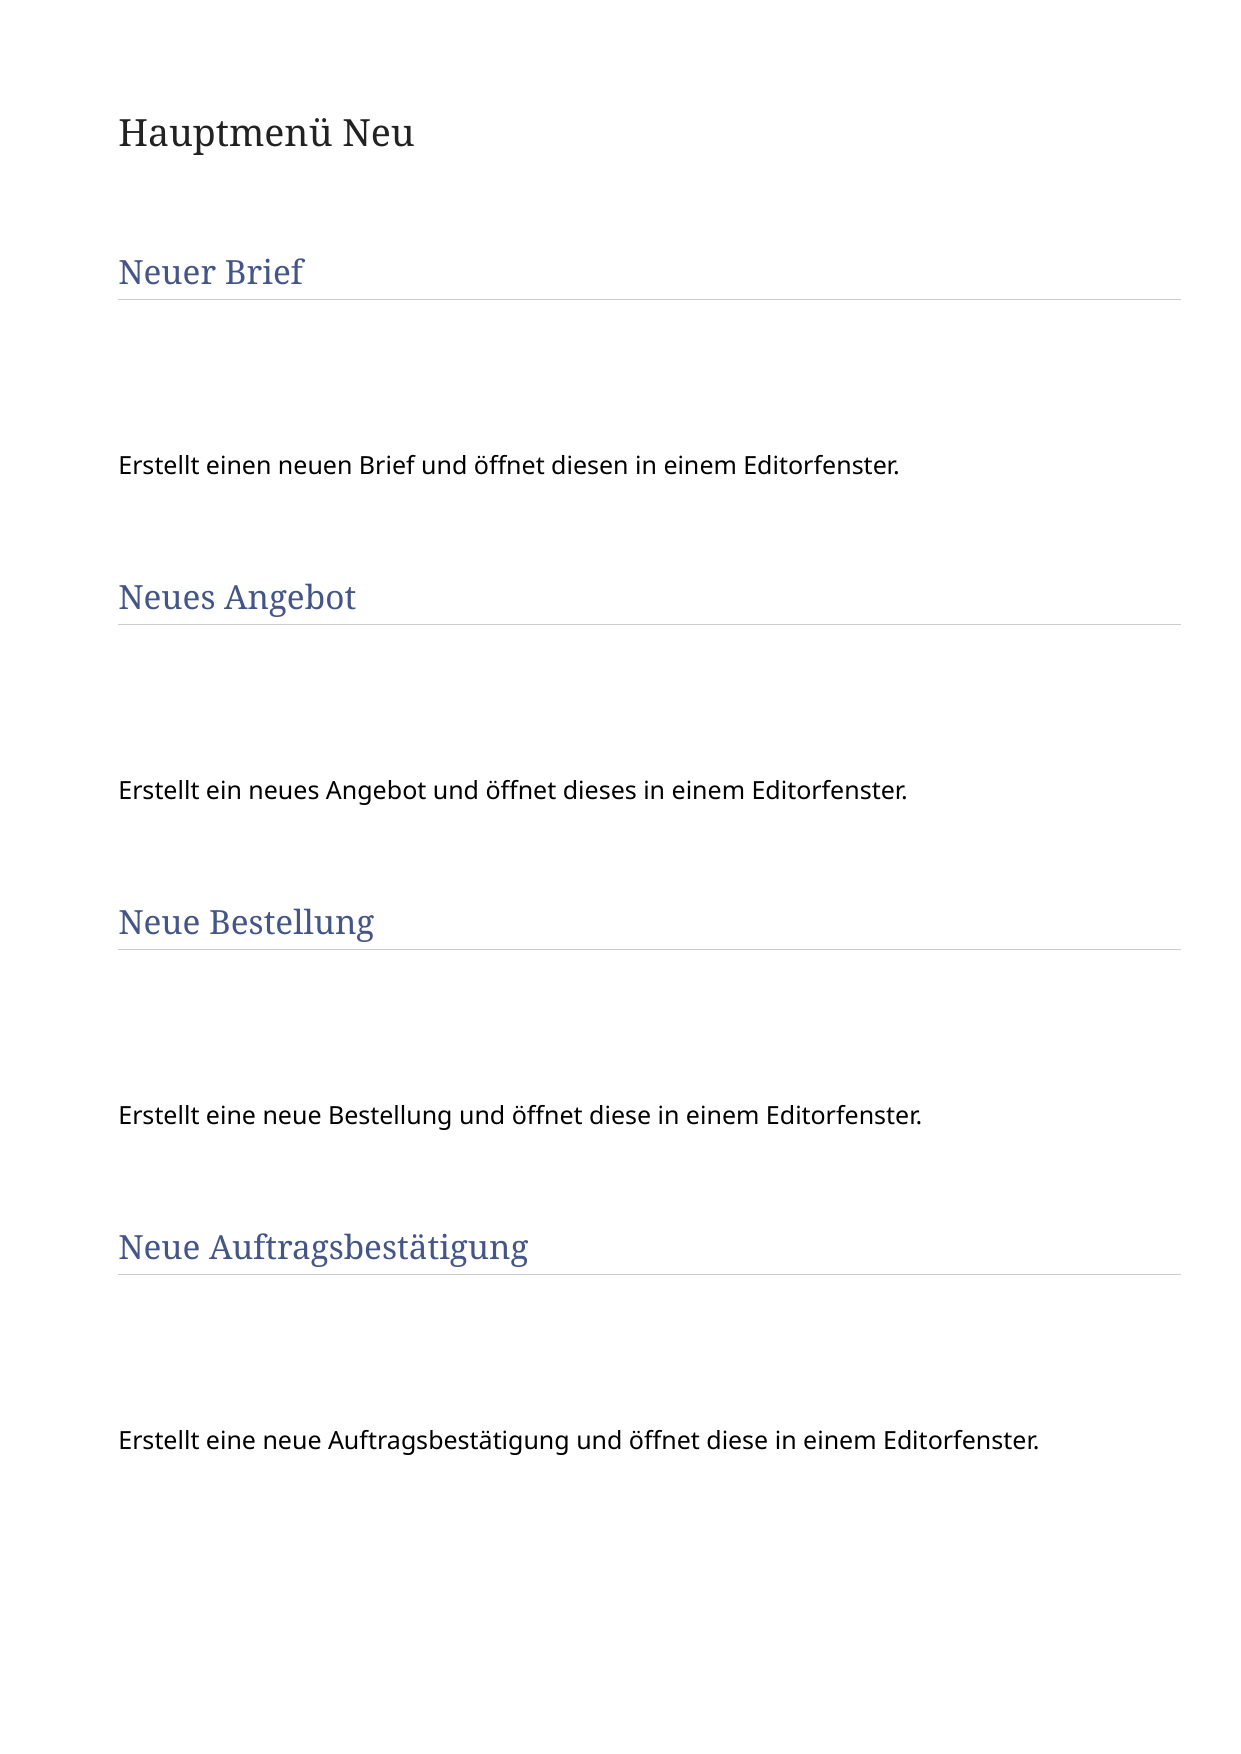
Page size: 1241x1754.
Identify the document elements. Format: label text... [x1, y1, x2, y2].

subtitle Neue Bestellung [118, 899, 1181, 949]
text Erstellt eine neue Auftragsbestätigung und öffnet diese in einem Editorfenster. [118, 1423, 1181, 1457]
subtitle Neuer Brief [118, 249, 1181, 299]
text Erstellt eine neue Bestellung und öffnet diese in einem Editorfenster. [118, 1098, 1181, 1132]
text Erstellt ein neues Angebot und öffnet dieses in einem Editorfenster. [118, 773, 1181, 807]
text Erstellt einen neuen Brief und öffnet diesen in einem Editorfenster. [118, 448, 1181, 482]
subtitle Hauptmenü Neu [118, 106, 1181, 157]
subtitle Neue Auftragsbestätigung [118, 1224, 1181, 1274]
subtitle Neues Angebot [118, 574, 1181, 624]
